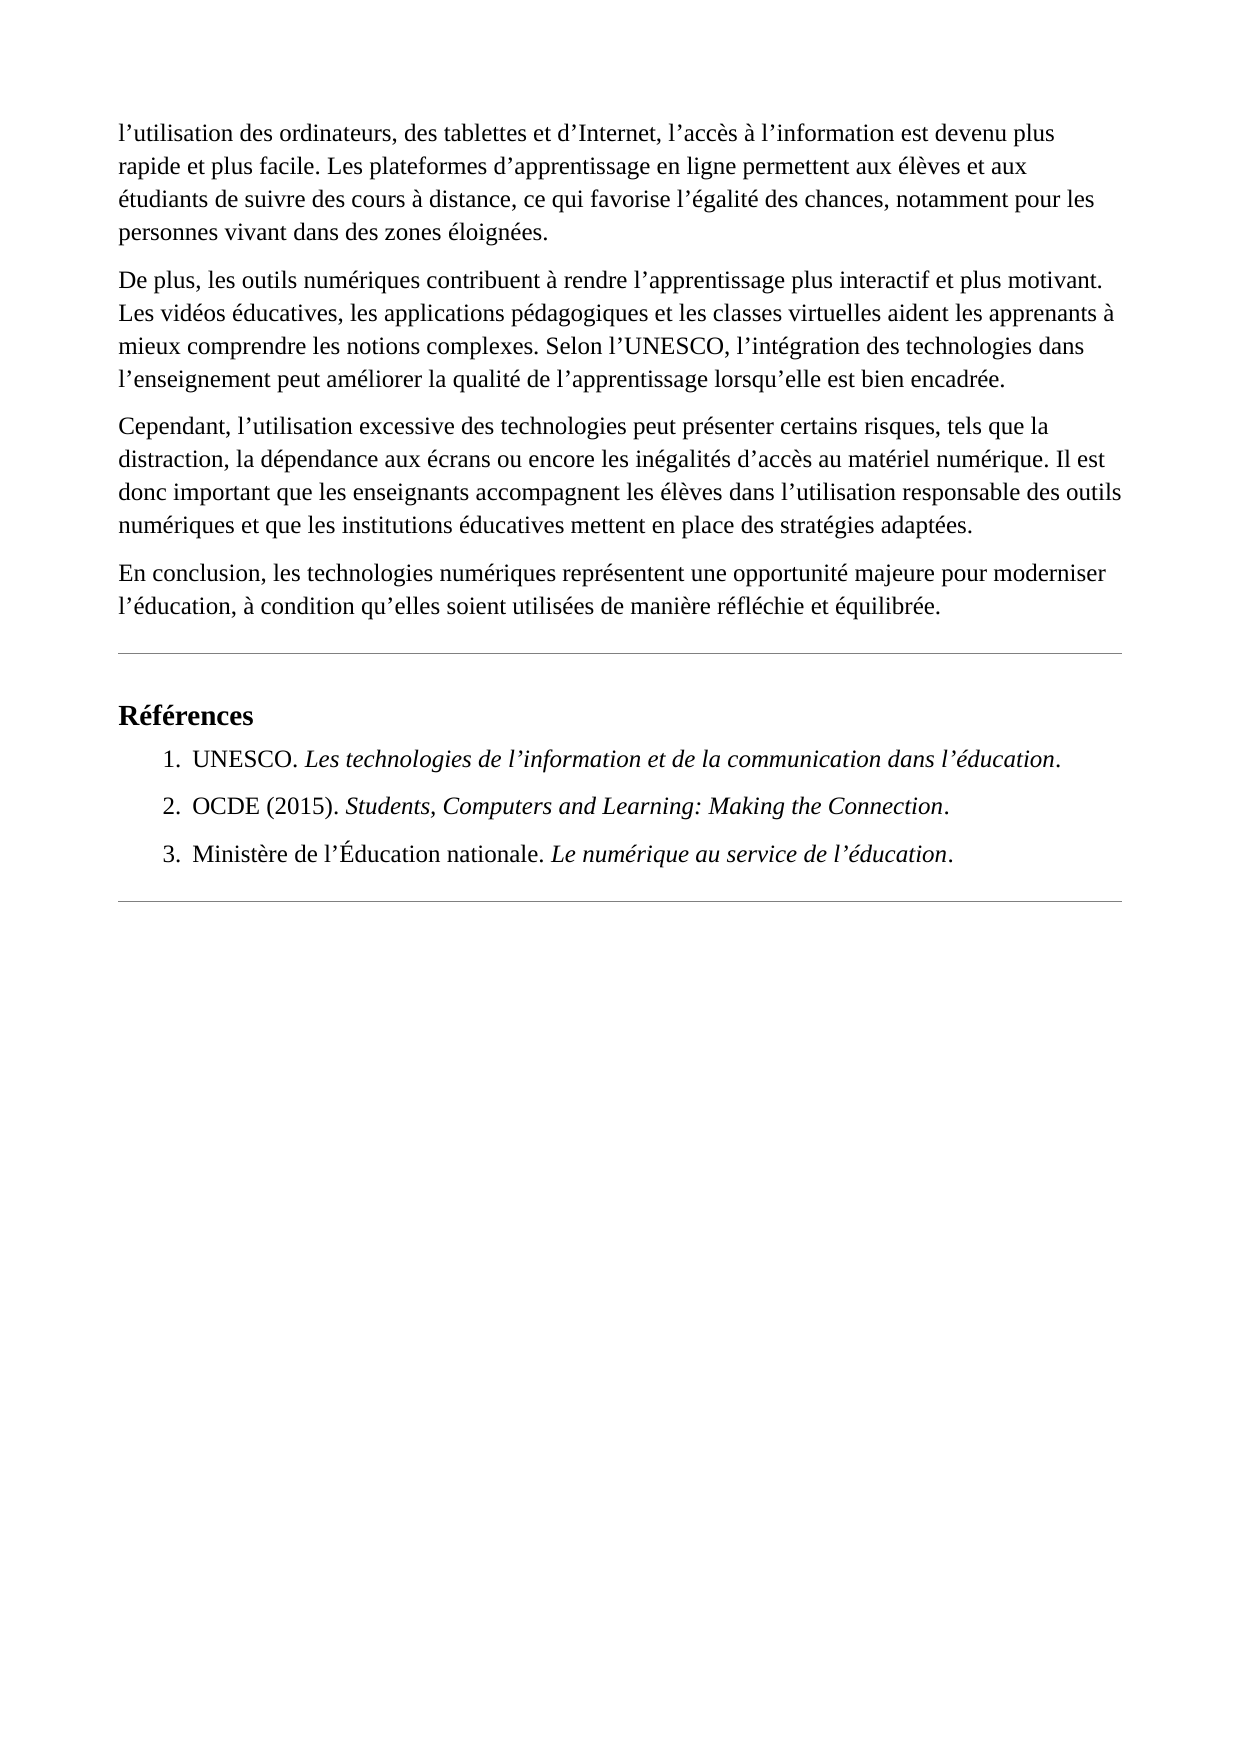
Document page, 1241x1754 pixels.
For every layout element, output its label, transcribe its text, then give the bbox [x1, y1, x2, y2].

text Cependant, l’utilisation excessive des technologies peut présenter certains risques, tels que la distraction, la dépendance aux écrans ou encore les inégalités d’accès au matériel numérique. Il est donc important que les enseignants accompagnent les élèves dans l’utilisation responsable des outils numériques et que les institutions éducatives mettent en place des stratégies adaptées. [118, 411, 1122, 539]
text En conclusion, les technologies numériques représentent une opportunité majeure pour moderniser l’éducation, à condition qu’elles soient utilisées de manière réfléchie et équilibrée. [118, 558, 1122, 620]
text De plus, les outils numériques contribuent à rendre l’apprentissage plus interactif et plus motivant. Les vidéos éducatives, les applications pédagogiques et les classes virtuelles aident les apprenants à mieux comprendre les notions complexes. Selon l’UNESCO, l’intégration des technologies dans l’enseignement peut améliorer la qualité de l’apprentissage lorsqu’elle est bien encadrée. [118, 265, 1122, 393]
list Ministère de l’Éducation nationale. Le numérique au service de l’éducation. [162, 839, 1122, 868]
list OCDE (2015). Students, Computers and Learning: Making the Connection. [162, 791, 1122, 820]
text l’utilisation des ordinateurs, des tablettes et d’Internet, l’accès à l’information est devenu plus rapide et plus facile. Les plateformes d’apprentissage en ligne permettent aux élèves et aux étudiants de suivre des cours à distance, ce qui favorise l’égalité des chances, notamment pour les personnes vivant dans des zones éloignées. [118, 118, 1122, 246]
subtitle Références [118, 698, 1122, 731]
list UNESCO. Les technologies de l’information et de la communication dans l’éducation. [162, 744, 1122, 772]
